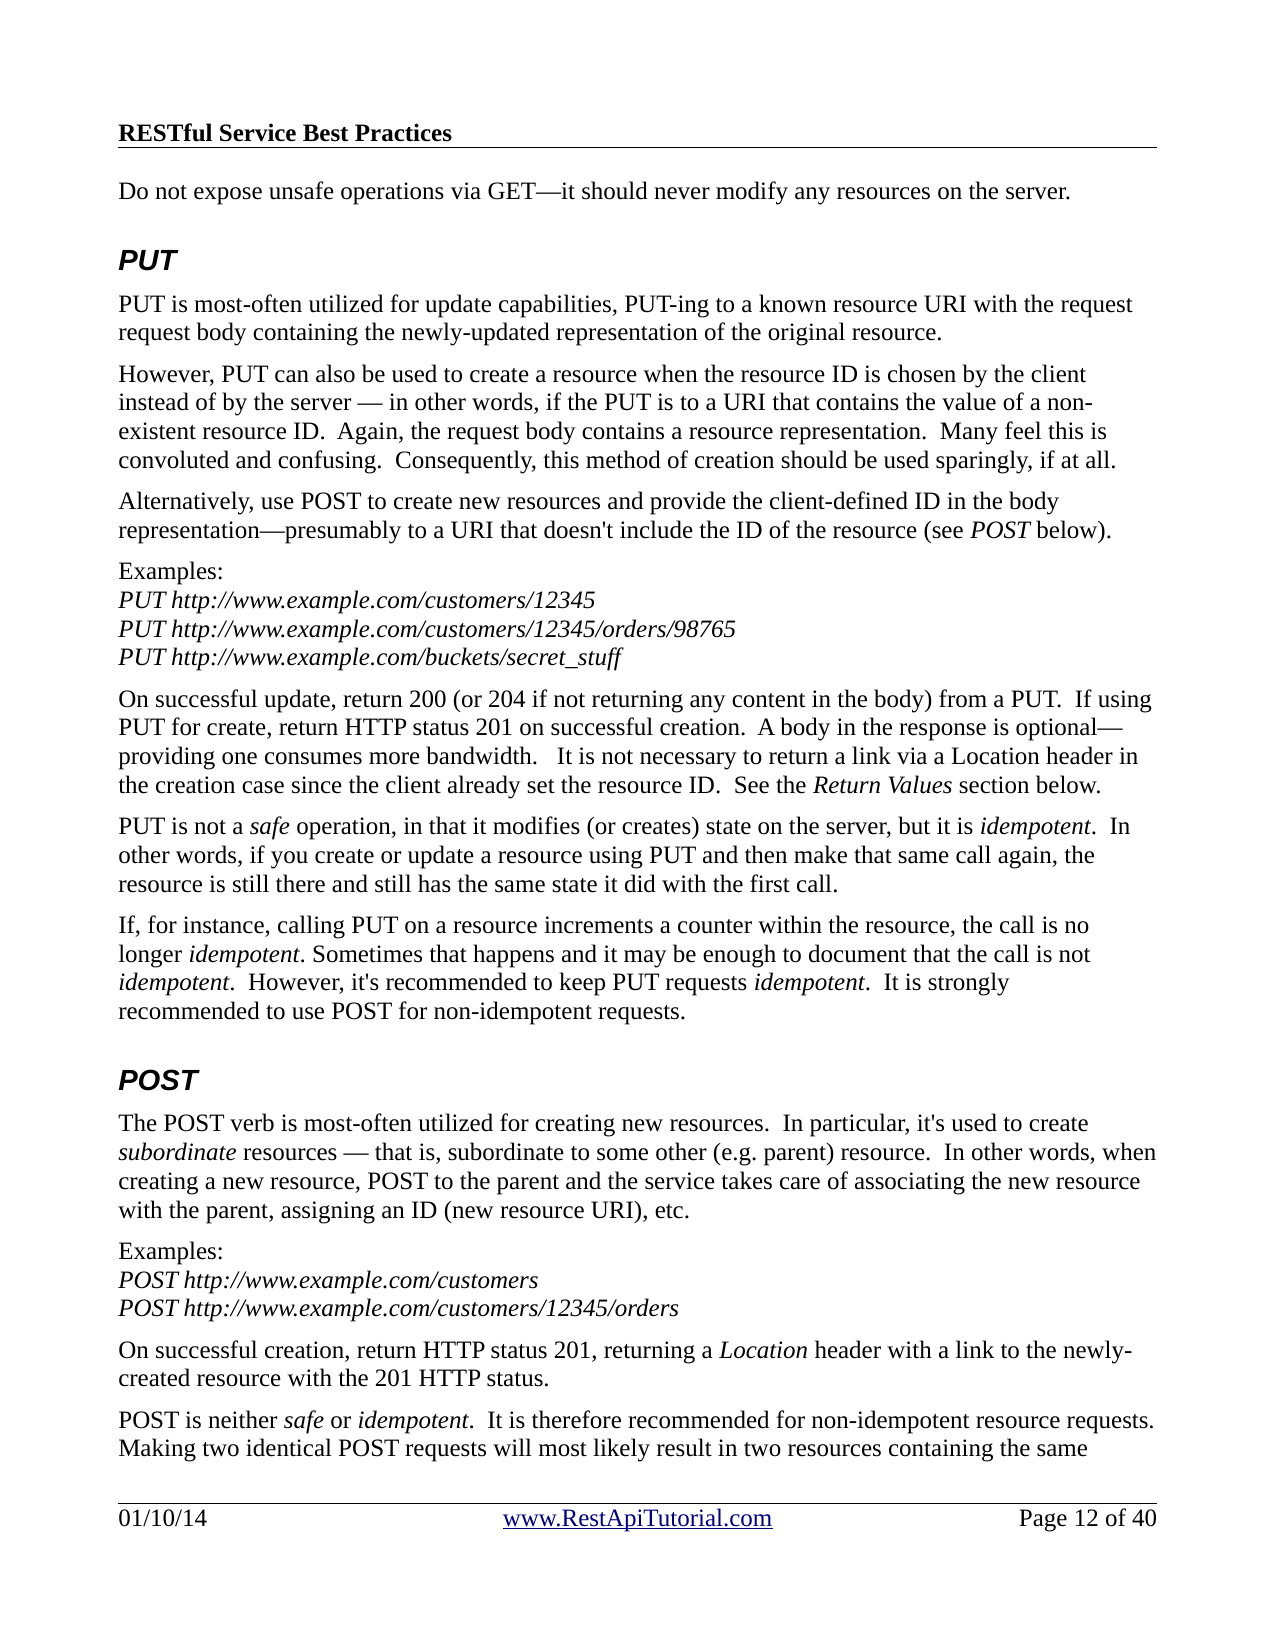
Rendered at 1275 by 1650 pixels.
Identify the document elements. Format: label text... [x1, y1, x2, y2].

text POST http://www.example.com/customers/12345/orders [118, 1293, 1157, 1322]
text Examples: [118, 1236, 1157, 1265]
text If, for instance, calling PUT on a resource increments a counter within the resource, the call is no longer idempotent. Sometimes that happens and it may be enough to document that the call is not idempotent. However, it's recommended to keep PUT requests idempotent. It is strongly recommended to use POST for non-idempotent requests. [118, 910, 1157, 1025]
text Examples: [118, 556, 1157, 585]
text Do not expose unsafe operations via GET—it should never modify any resources on the server. [118, 176, 1157, 205]
text On successful creation, return HTTP status 201, returning a Location header with a link to the newly-created resource with the 201 HTTP status. [118, 1335, 1157, 1392]
text On successful update, return 200 (or 204 if not returning any content in the body) from a PUT. If using PUT for create, return HTTP status 201 on successful creation. A body in the response is optional—providing one consumes more bandwidth. It is not necessary to return a link via a Location header in the creation case since the client already set the resource ID. See the Return Values section below. [118, 684, 1157, 799]
text PUT http://www.example.com/buckets/secret_stuff [118, 642, 1157, 671]
subtitle POST [118, 1062, 1157, 1096]
text Alternatively, use POST to create new resources and provide the client-defined ID in the body representation—presumably to a URI that doesn't include the ID of the resource (see POST below). [118, 486, 1157, 544]
text POST is neither safe or idempotent. It is therefore recommended for non-idempotent resource requests. Making two identical POST requests will most likely result in two resources containing the same [118, 1405, 1157, 1462]
text PUT is not a safe operation, in that it modifies (or creates) state on the server, but it is idempotent. In other words, if you create or update a resource using PUT and then make that same call again, the resource is still there and still has the same state it did with the first call. [118, 811, 1157, 897]
text POST http://www.example.com/customers [118, 1265, 1157, 1293]
subtitle PUT [118, 243, 1157, 276]
text PUT http://www.example.com/customers/12345 [118, 585, 1157, 614]
text PUT is most-often utilized for update capabilities, PUT-ing to a known resource URI with the request request body containing the newly-updated representation of the original resource. [118, 289, 1157, 346]
text PUT http://www.example.com/customers/12345/orders/98765 [118, 614, 1157, 642]
text The POST verb is most-often utilized for creating new resources. In particular, it's used to create subordinate resources — that is, subordinate to some other (e.g. parent) resource. In other words, when creating a new resource, POST to the parent and the service takes care of associating the new resource with the parent, assigning an ID (new resource URI), etc. [118, 1108, 1157, 1223]
text However, PUT can also be used to create a resource when the resource ID is chosen by the client instead of by the server — in other words, if the PUT is to a URI that contains the value of a non-existent resource ID. Again, the request body contains a resource representation. Many feel this is convoluted and confusing. Consequently, this method of creation should be used sparingly, if at all. [118, 359, 1157, 474]
